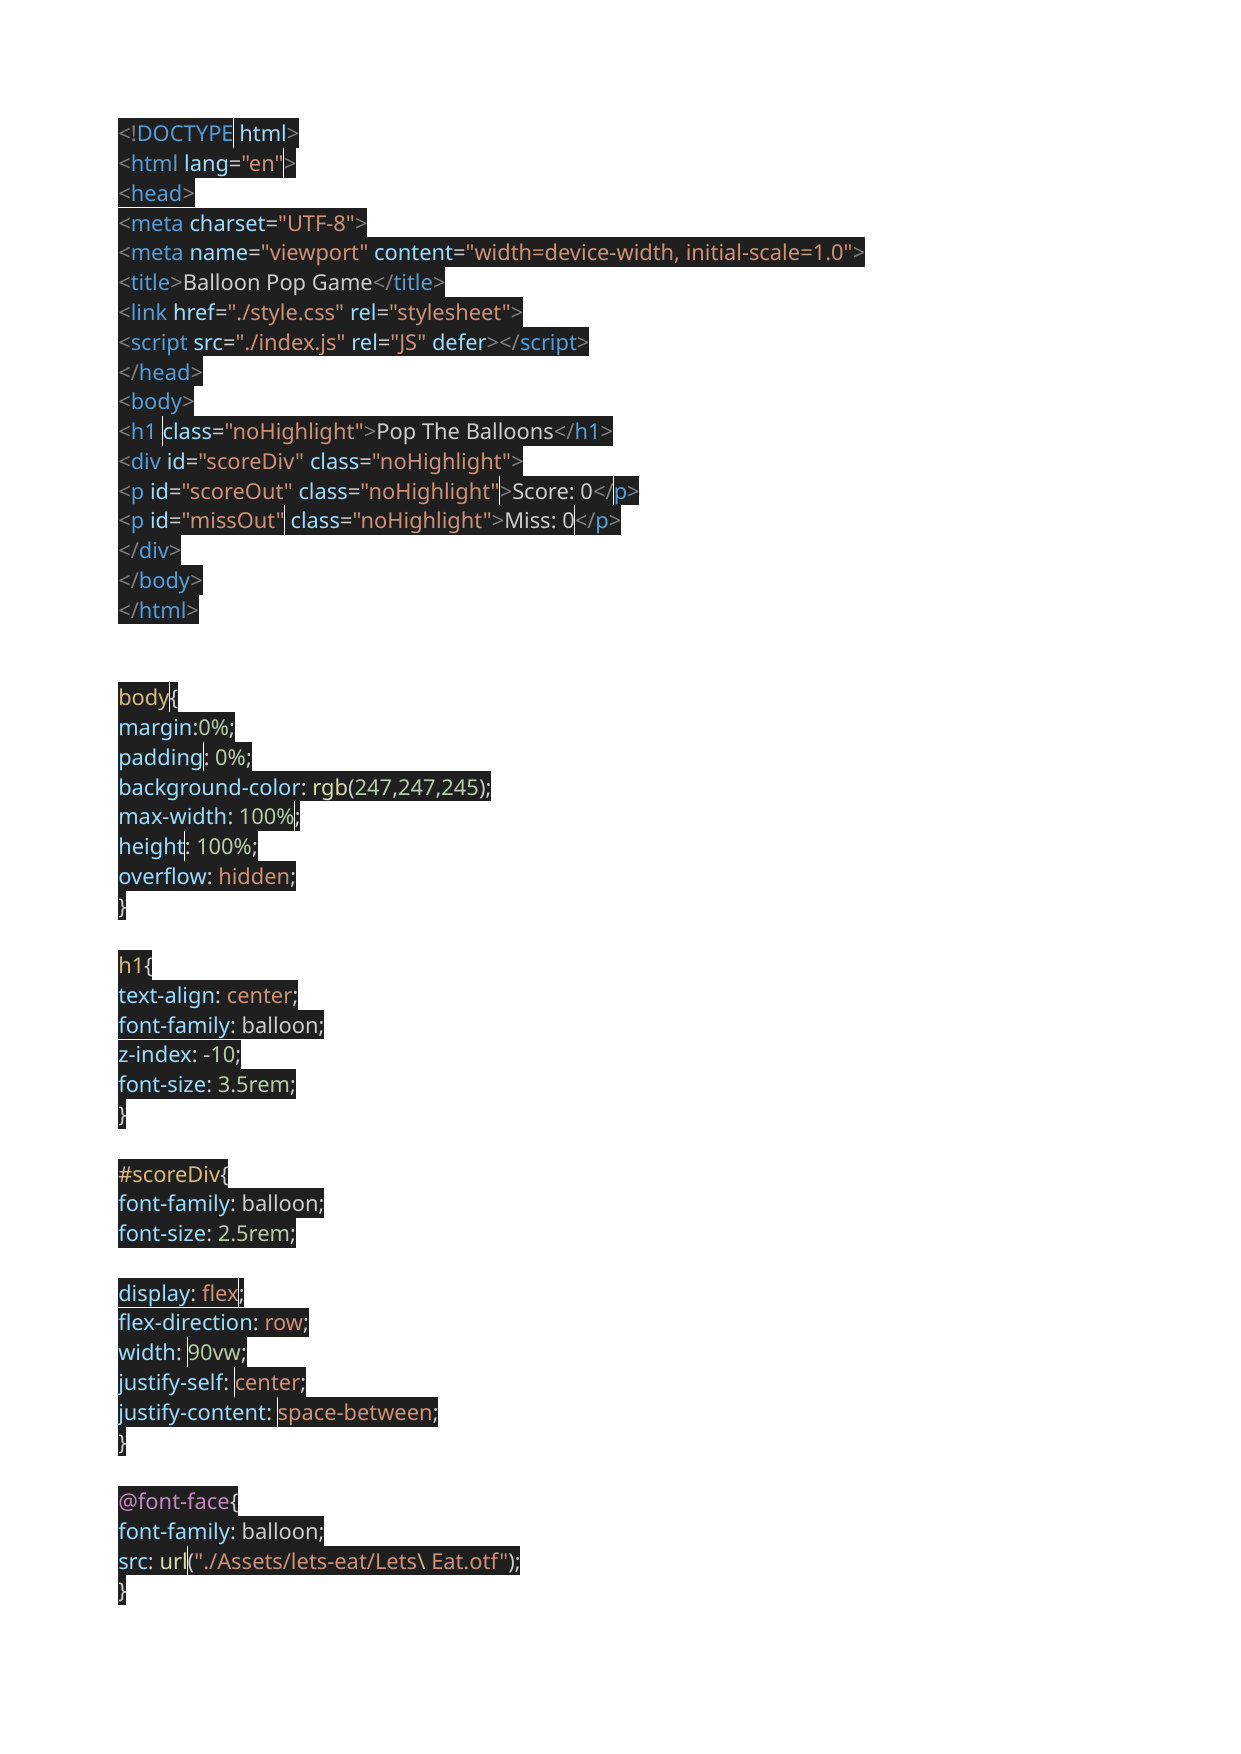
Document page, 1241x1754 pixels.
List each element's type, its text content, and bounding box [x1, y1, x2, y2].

text z-index: -10; [118, 1039, 1122, 1069]
text <meta charset="UTF-8"> [118, 207, 1122, 237]
text width: 90vw; [118, 1337, 1122, 1367]
text <title>Balloon Pop Game</title> [118, 267, 1122, 297]
text <head> [118, 178, 1122, 207]
text <script src="./index.js" rel="JS" defer></script> [118, 327, 1122, 356]
text font-family: balloon; [118, 1516, 1122, 1546]
text <p id="missOut" class="noHighlight">Miss: 0</p> [118, 505, 1122, 535]
text font-size: 2.5rem; [118, 1218, 1122, 1248]
text <html lang="en"> [118, 148, 1122, 178]
text justify-self: center; [118, 1367, 1122, 1397]
text background-color: rgb(247,247,245); [118, 771, 1122, 801]
text } [118, 1099, 1122, 1129]
text font-family: balloon; [118, 1188, 1122, 1218]
text </body> [118, 565, 1122, 595]
text src: url("./Assets/lets-eat/Lets\ Eat.otf"); [118, 1546, 1122, 1575]
text <p id="scoreOut" class="noHighlight">Score: 0</p> [118, 476, 1122, 505]
text padding: 0%; [118, 742, 1122, 771]
text } [118, 1575, 1122, 1605]
text <!DOCTYPE html> [118, 118, 1122, 148]
text font-size: 3.5rem; [118, 1069, 1122, 1099]
text text-align: center; [118, 980, 1122, 1010]
text } [118, 891, 1122, 920]
text justify-content: space-between; [118, 1397, 1122, 1427]
text </head> [118, 356, 1122, 386]
text overflow: hidden; [118, 861, 1122, 891]
text <body> [118, 386, 1122, 416]
text <meta name="viewport" content="width=device-width, initial-scale=1.0"> [118, 237, 1122, 267]
text <h1 class="noHighlight">Pop The Balloons</h1> [118, 416, 1122, 446]
text body{ [118, 682, 1122, 712]
text flex-direction: row; [118, 1307, 1122, 1337]
text } [118, 1427, 1122, 1456]
text h1{ [118, 950, 1122, 980]
text </html> [118, 595, 1122, 624]
text font-family: balloon; [118, 1010, 1122, 1039]
text <div id="scoreDiv" class="noHighlight"> [118, 446, 1122, 476]
text margin:0%; [118, 712, 1122, 742]
text <link href="./style.css" rel="stylesheet"> [118, 297, 1122, 327]
text max-width: 100%; [118, 801, 1122, 831]
text display: flex; [118, 1278, 1122, 1307]
text height: 100%; [118, 831, 1122, 861]
text @font-face{ [118, 1486, 1122, 1516]
text </div> [118, 535, 1122, 565]
text #scoreDiv{ [118, 1158, 1122, 1188]
